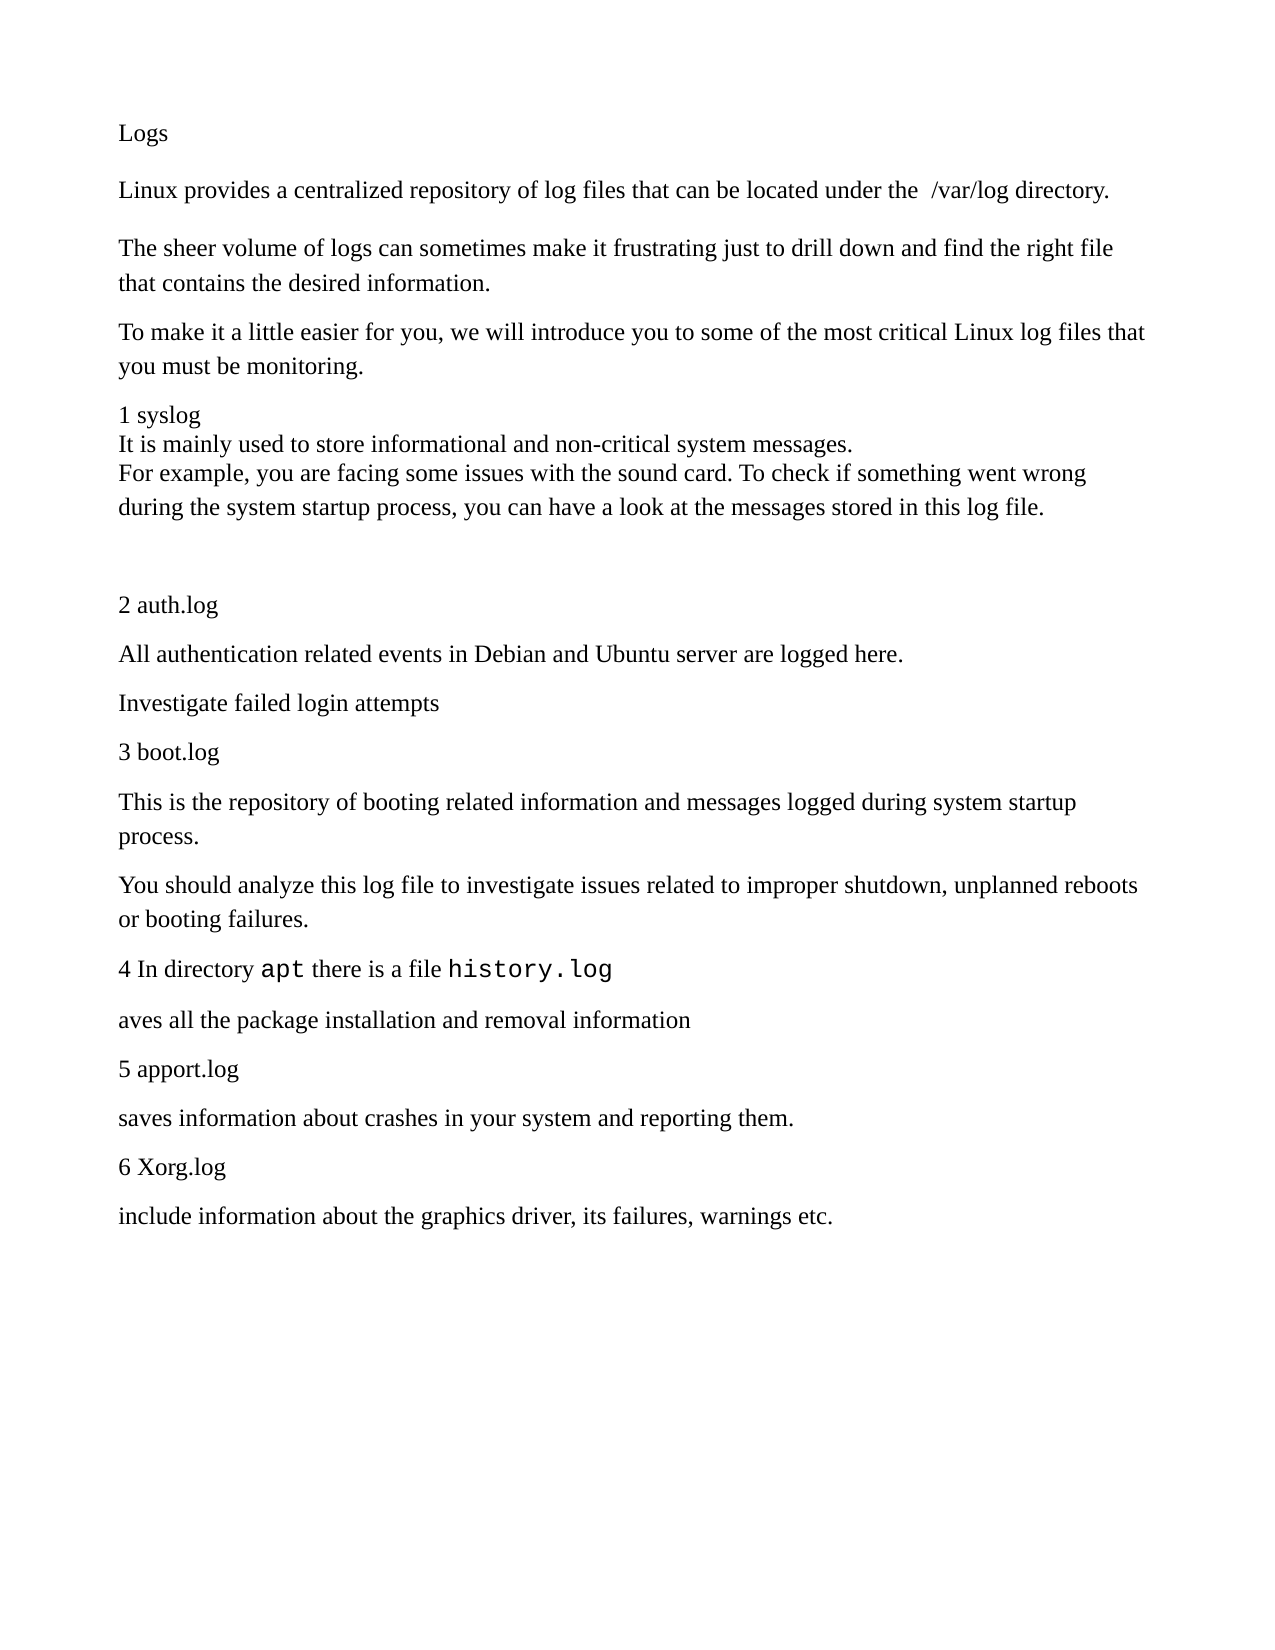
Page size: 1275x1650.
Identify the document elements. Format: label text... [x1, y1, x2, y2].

text This is the repository of booting related information and messages logged during system startup process. [118, 787, 1157, 850]
text The sheer volume of logs can sometimes make it frustrating just to drill down and find the right file that contains the desired information. [118, 233, 1157, 296]
text Linux provides a centralized repository of log files that can be located under the /var/log directory. [118, 176, 1157, 204]
text To make it a little easier for you, we will introduce you to some of the most critical Linux log files that you must be monitoring. [118, 317, 1157, 380]
text It is mainly used to store informational and non-critical system messages. [118, 429, 1157, 458]
text Logs [118, 118, 1157, 147]
text 5 apport.log [118, 1054, 1157, 1083]
text For example, you are facing some issues with the sound card. To check if something went wrong during the system startup process, you can have a look at the messages stored in this log file. [118, 458, 1157, 521]
text 1 syslog [118, 400, 1157, 429]
text Investigate failed login attempts [118, 688, 1157, 717]
text All authentication related events in Debian and Ubuntu server are logged here. [118, 639, 1157, 668]
text 2 auth.log [118, 590, 1157, 619]
text 4 In directory apt there is a file history.log [118, 954, 1157, 984]
text 6 Xorg.log [118, 1152, 1157, 1181]
text aves all the package installation and removal information [118, 1005, 1157, 1034]
text You should analyze this log file to investigate issues related to improper shutdown, unplanned reboots or booting failures. [118, 870, 1157, 933]
text saves information about crashes in your system and reporting them. [118, 1103, 1157, 1132]
text 3 boot.log [118, 737, 1157, 766]
text include information about the graphics driver, its failures, warnings etc. [118, 1201, 1157, 1230]
